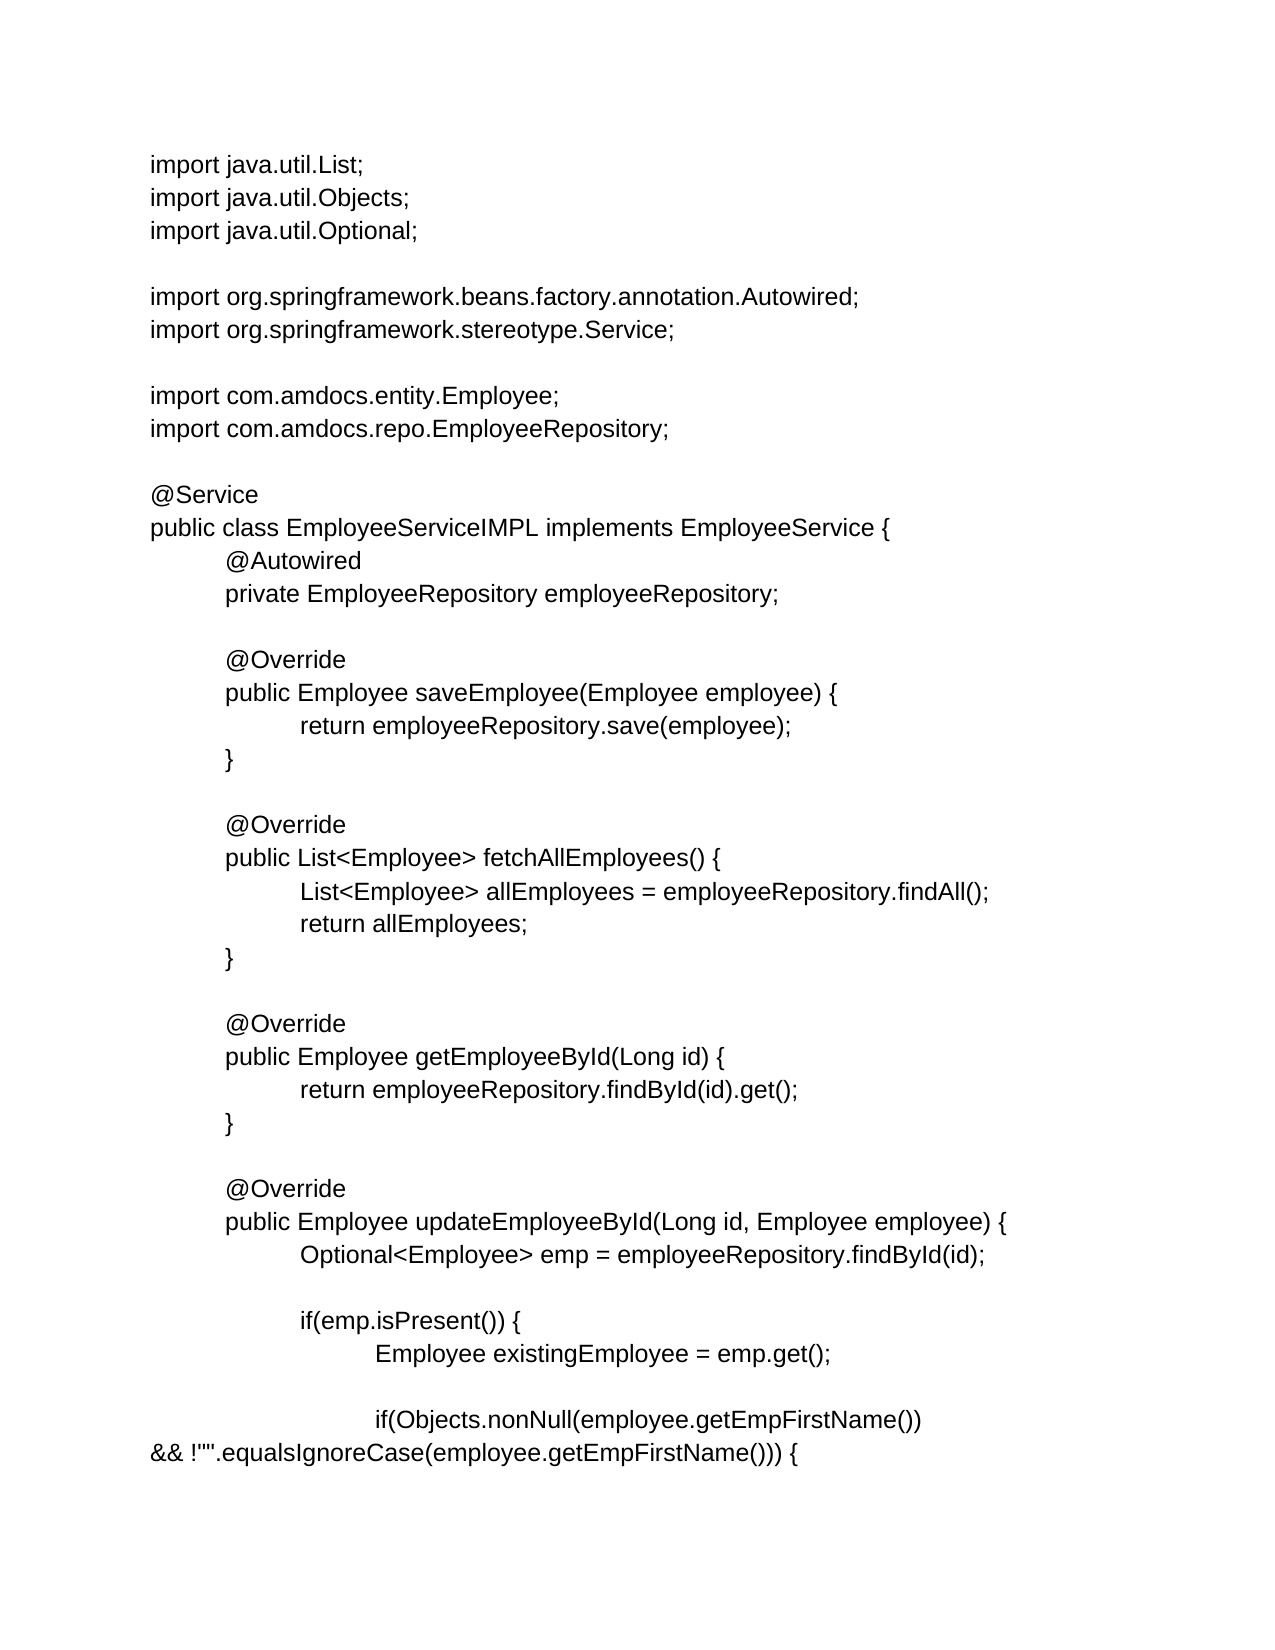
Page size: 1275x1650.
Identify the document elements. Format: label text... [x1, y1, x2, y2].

text import com.amdocs.entity.Employee; [150, 381, 1125, 410]
text return allEmployees; [150, 909, 1125, 938]
text public Employee updateEmployeeById(Long id, Employee employee) { [150, 1207, 1125, 1235]
text import java.util.Optional; [150, 216, 1125, 245]
text public Employee saveEmployee(Employee employee) { [150, 678, 1125, 707]
text import org.springframework.stereotype.Service; [150, 315, 1125, 344]
text public Employee getEmployeeById(Long id) { [150, 1042, 1125, 1070]
text } [150, 744, 1125, 773]
text @Override [150, 810, 1125, 839]
text public List<Employee> fetchAllEmployees() { [150, 843, 1125, 872]
text @Autowired [150, 546, 1125, 575]
text [150, 1471, 1125, 1499]
text Employee existingEmployee = emp.get(); [150, 1339, 1125, 1367]
text import com.amdocs.repo.EmployeeRepository; [150, 414, 1125, 443]
text Optional<Employee> emp = employeeRepository.findById(id); [150, 1240, 1125, 1268]
text if(Objects.nonNull(employee.getEmpFirstName()) && !"".equalsIgnoreCase(employee.getEmpFirstName())) { [150, 1405, 1125, 1467]
text import java.util.List; [150, 150, 1125, 179]
text private EmployeeRepository employeeRepository; [150, 579, 1125, 608]
text import java.util.Objects; [150, 183, 1125, 212]
text } [150, 942, 1125, 971]
text @Override [150, 1174, 1125, 1202]
text } [150, 1108, 1125, 1136]
text public class EmployeeServiceIMPL implements EmployeeService { [150, 513, 1125, 542]
text if(emp.isPresent()) { [150, 1306, 1125, 1334]
text @Override [150, 1008, 1125, 1037]
text import org.springframework.beans.factory.annotation.Autowired; [150, 282, 1125, 311]
text return employeeRepository.findById(id).get(); [150, 1074, 1125, 1103]
text @Override [150, 645, 1125, 674]
text return employeeRepository.save(employee); [150, 711, 1125, 740]
text List<Employee> allEmployees = employeeRepository.findAll(); [150, 876, 1125, 905]
text @Service [150, 480, 1125, 509]
